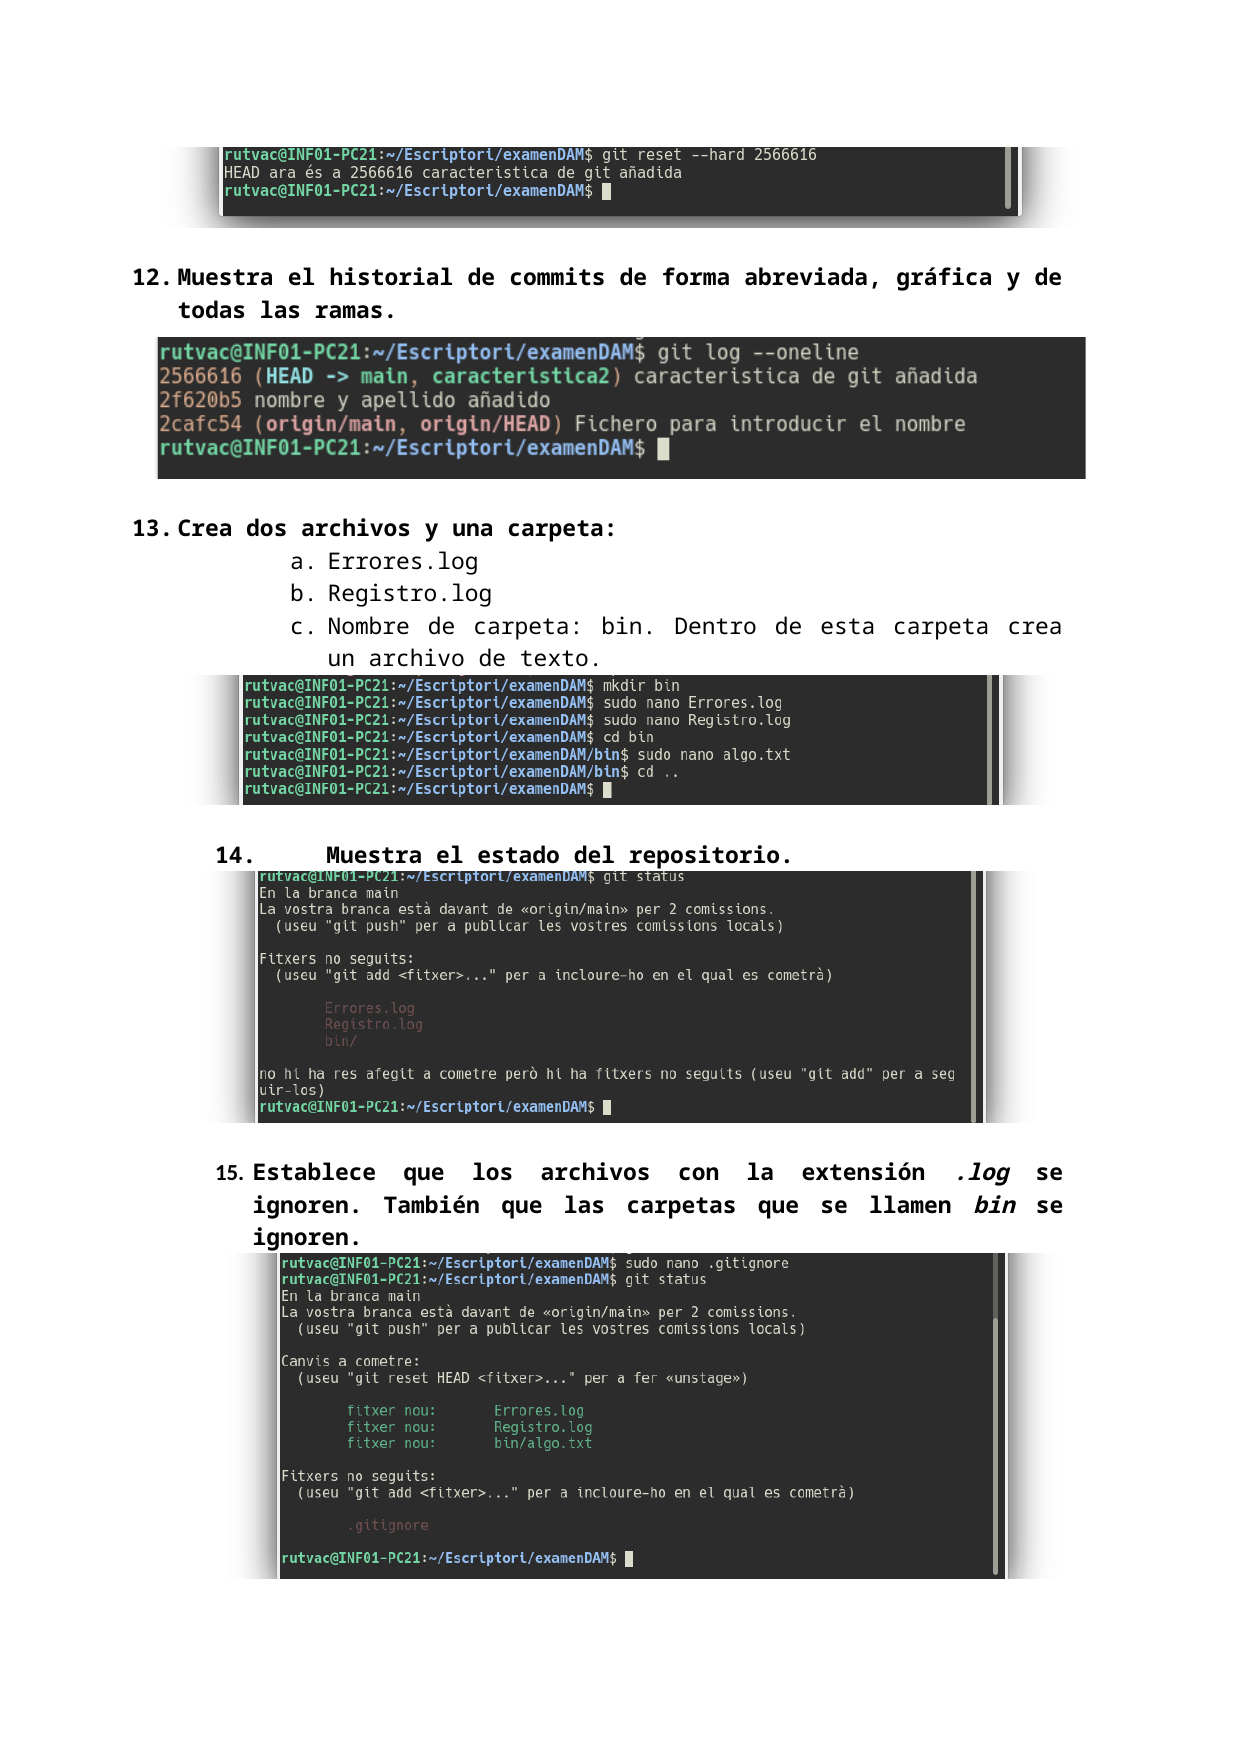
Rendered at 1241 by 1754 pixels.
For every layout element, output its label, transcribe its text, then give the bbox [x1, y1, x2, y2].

list Errores.log [290, 545, 1063, 576]
picture [196, 871, 1045, 1123]
list Muestra el estado del repositorio. [215, 838, 1063, 870]
list Crea dos archivos y una carpeta: [132, 512, 1063, 544]
list Muestra el historial de commits de forma abreviada, gráfica y de todas las ramas. [132, 261, 1063, 325]
list Registro.log [290, 577, 1063, 609]
list Establece que los archivos con la extensión .log se ignoren. También que las carpetas que se llamen bin se ignoren. [215, 1156, 1063, 1253]
list Nombre de carpeta: bin. Dentro de esta carpeta crea un archivo de texto. [290, 610, 1063, 674]
picture [217, 1253, 1067, 1579]
picture [154, 337, 1086, 479]
picture [154, 147, 1086, 228]
picture [177, 675, 1063, 805]
